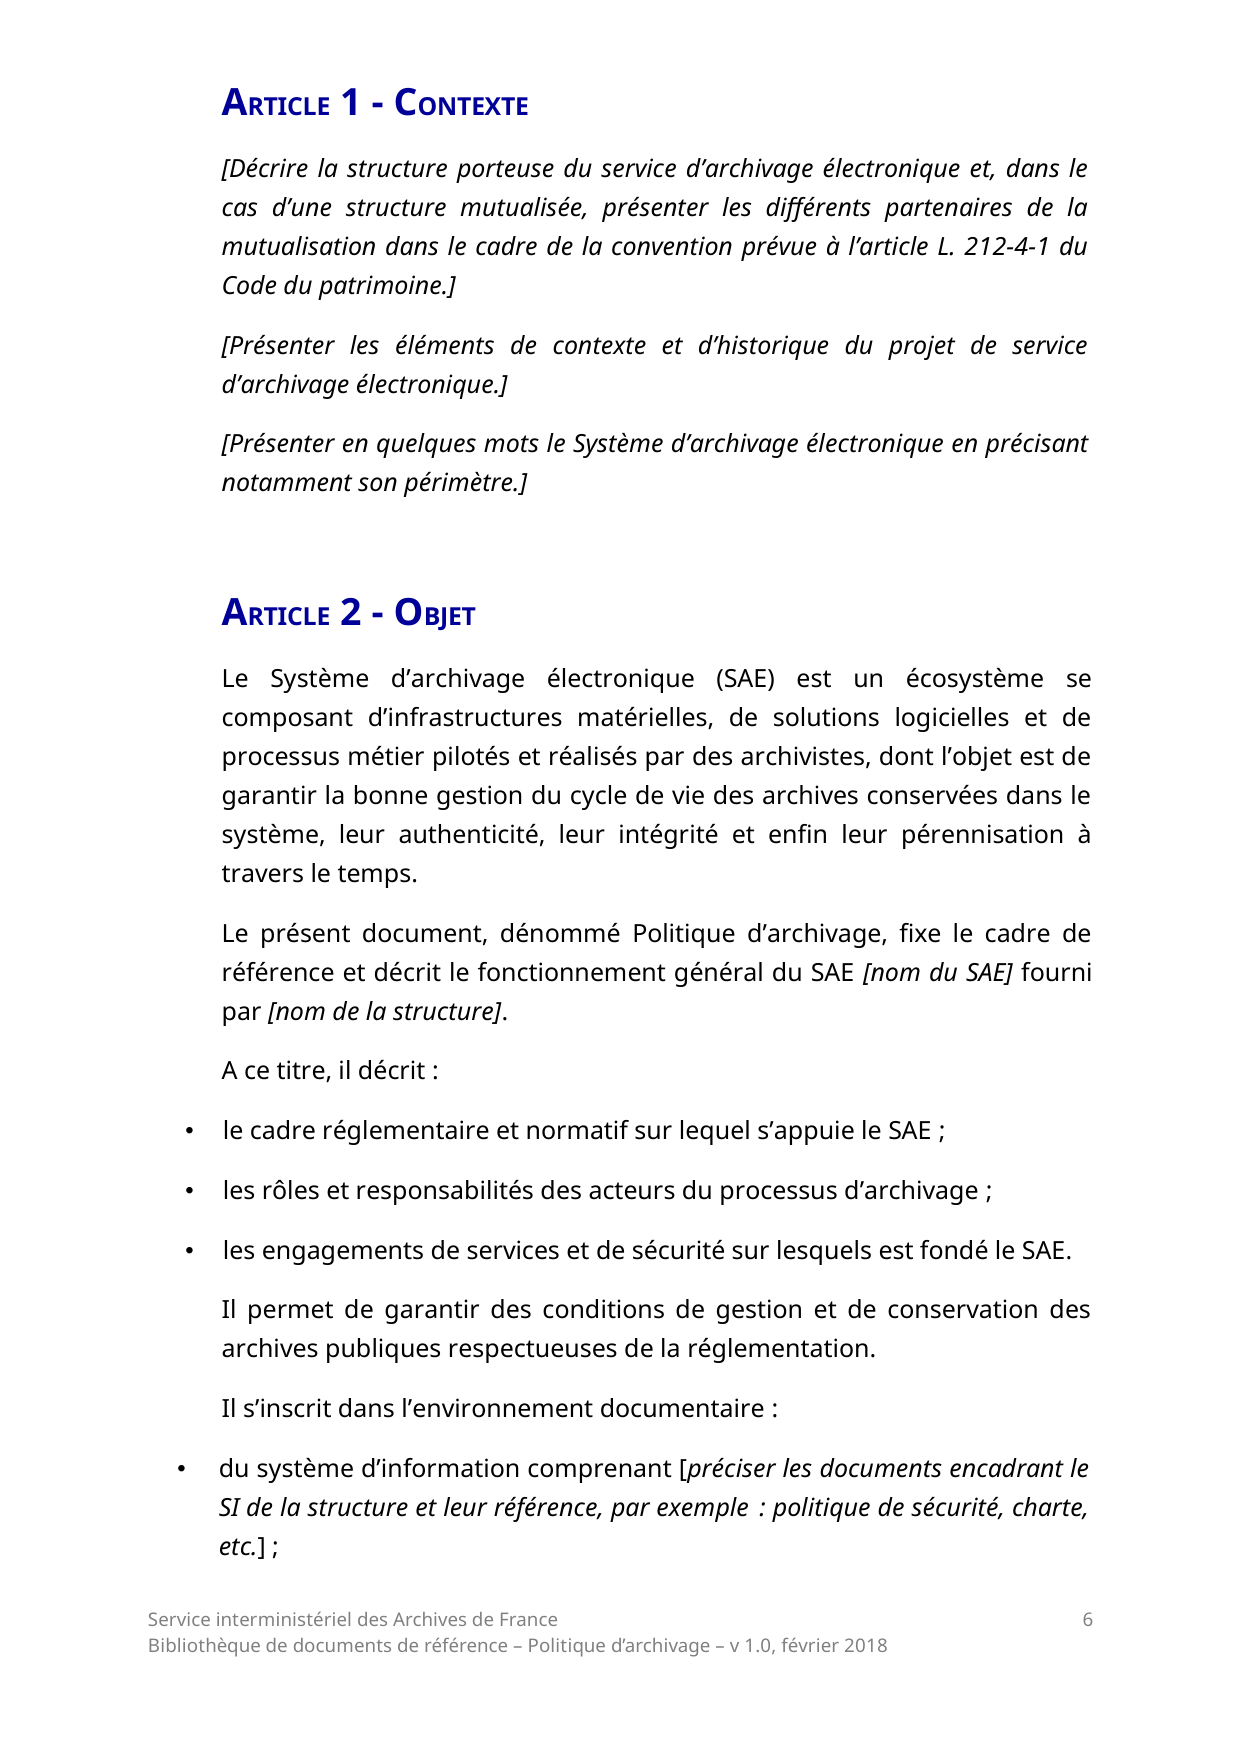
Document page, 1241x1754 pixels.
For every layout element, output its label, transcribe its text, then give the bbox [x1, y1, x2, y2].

text Il permet de garantir des conditions de gestion et de conservation des archives publiques respectueuses de la réglementation. [221, 1292, 1093, 1365]
text [Décrire la structure porteuse du service d’archivage électronique et, dans le cas d’une structure mutualisée, présenter les différents partenaires de la mutualisation dans le cadre de la convention prévue à l’article L. 212-4-1 du Code du patrimoine.] [221, 151, 1093, 302]
text Le présent document, dénommé Politique d’archivage, fixe le cadre de référence et décrit le fonctionnement général du SAE [nom du SAE] fourni par [nom de la structure]. [221, 916, 1093, 1027]
subtitle Article 2 - Objet [221, 585, 1093, 636]
text Le Système d’archivage électronique (SAE) est un écosystème se composant d’infrastructures matérielles, de solutions logicielles et de processus métier pilotés et réalisés par des archivistes, dont l’objet est de garantir la bonne gestion du cycle de vie des archives conservées dans le système, leur authenticité, leur intégrité et enfin leur pérennisation à travers le temps. [221, 661, 1093, 890]
subtitle Article 1 - Contexte [221, 75, 1093, 126]
text [Présenter les éléments de contexte et d’historique du projet de service d’archivage électronique.] [221, 328, 1093, 401]
text [Présenter en quelques mots le Système d’archivage électronique en précisant notamment son périmètre.] [221, 426, 1093, 499]
list les engagements de services et de sécurité sur lesquels est fondé le SAE. [185, 1233, 1093, 1267]
list du système d’information comprenant [préciser les documents encadrant le SI de la structure et leur référence, par exemple : politique de sécurité, charte, etc.] ; [177, 1451, 1093, 1563]
list les rôles et responsabilités des acteurs du processus d’archivage ; [185, 1173, 1093, 1207]
text Il s’inscrit dans l’environnement documentaire : [221, 1391, 1093, 1425]
list le cadre réglementaire et normatif sur lequel s’appuie le SAE ; [185, 1113, 1093, 1147]
text A ce titre, il décrit : [221, 1053, 1093, 1087]
